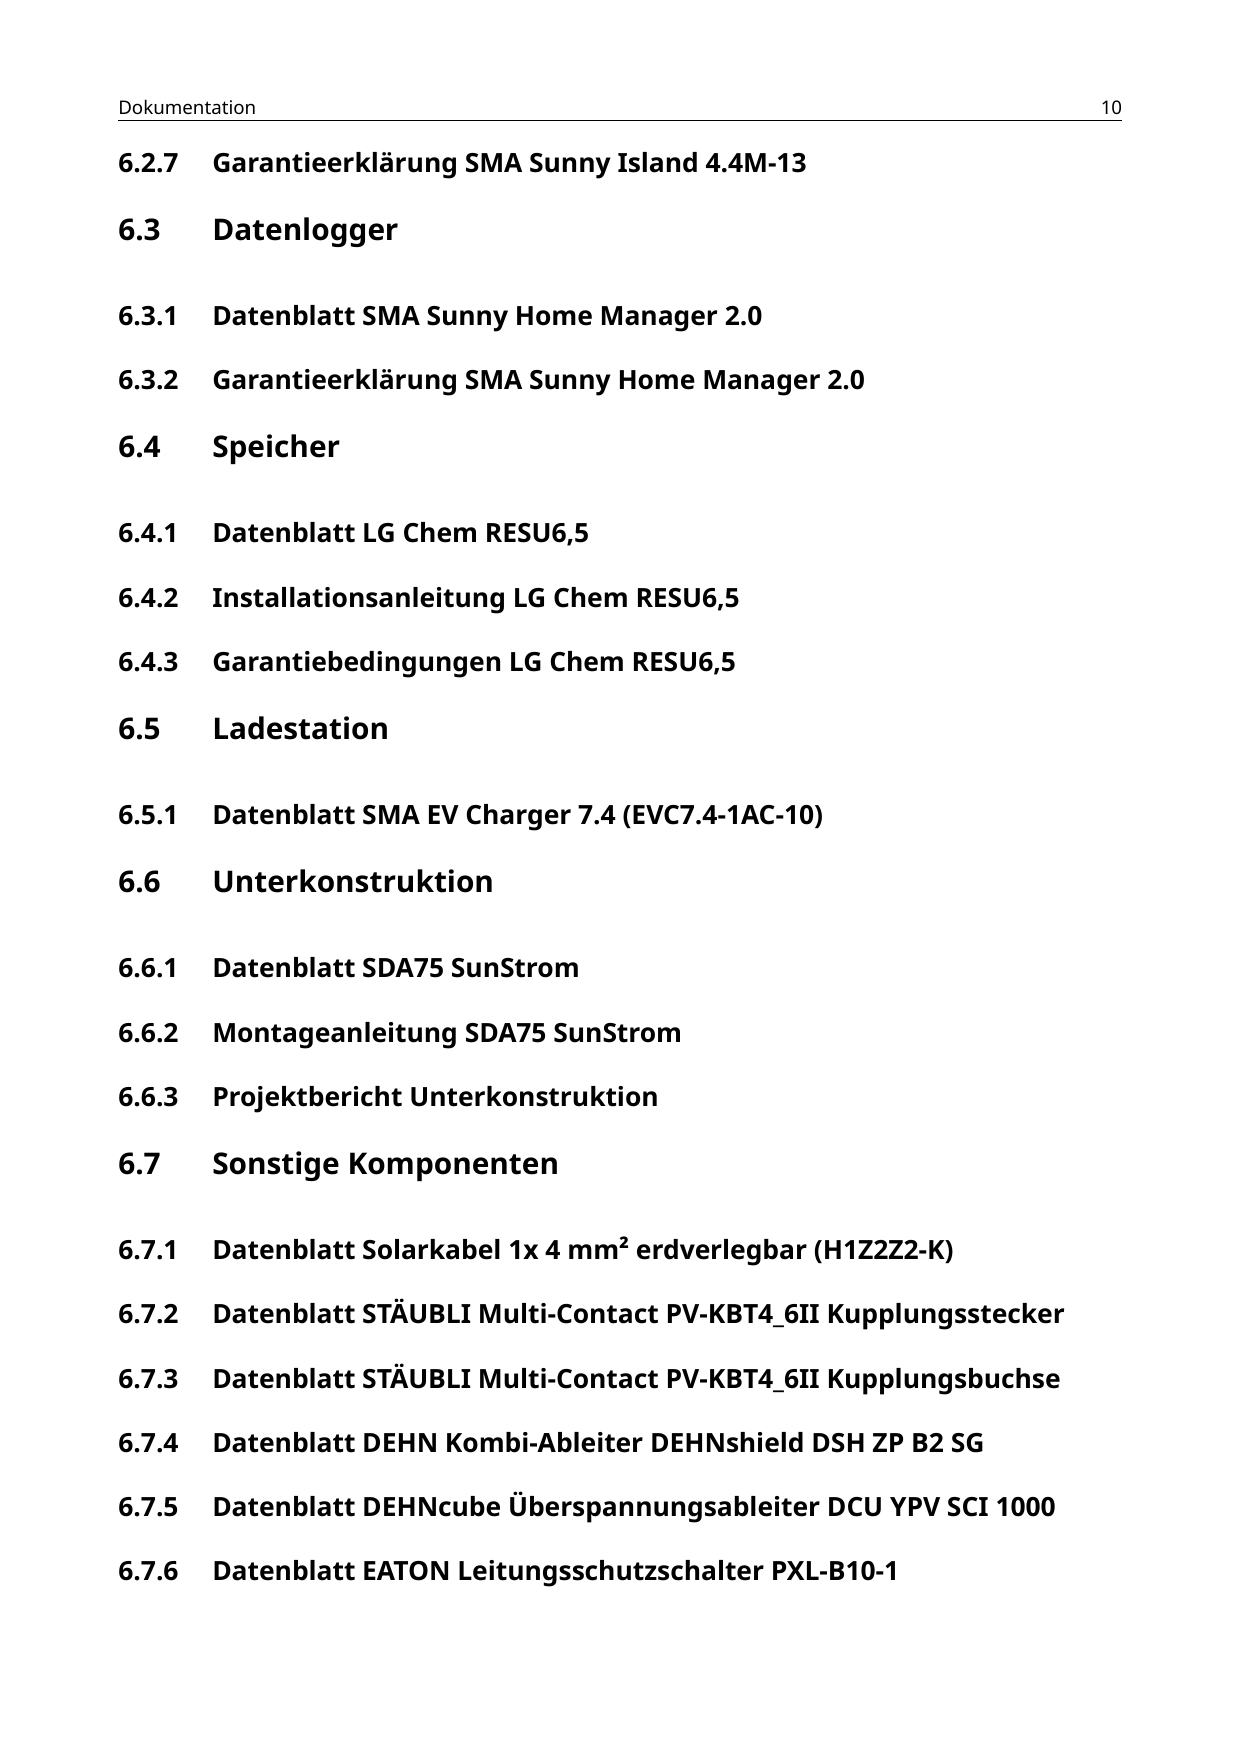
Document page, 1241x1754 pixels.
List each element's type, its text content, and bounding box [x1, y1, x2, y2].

subtitle Datenblatt STÄUBLI Multi-Contact PV-KBT4_6II Kupplungsbuchse [118, 1360, 1122, 1396]
subtitle Speicher [118, 426, 1122, 466]
subtitle Datenblatt EATON Leitungsschutzschalter PXL-B10-1 [118, 1553, 1122, 1588]
subtitle Datenblatt SMA EV Charger 7.4 (EVC7.4-1AC-10) [118, 796, 1122, 832]
subtitle Unterkonstruktion [118, 861, 1122, 901]
subtitle Garantiebedingungen LG Chem RESU6,5 [118, 643, 1122, 679]
subtitle Projektbericht Unterkonstruktion [118, 1078, 1122, 1114]
subtitle Datenlogger [118, 208, 1122, 249]
subtitle Datenblatt SMA Sunny Home Manager 2.0 [118, 297, 1122, 333]
subtitle Datenblatt STÄUBLI Multi-Contact PV-KBT4_6II Kupplungsstecker [118, 1296, 1122, 1331]
subtitle Sonstige Komponenten [118, 1142, 1122, 1183]
subtitle Garantieerklärung SMA Sunny Home Manager 2.0 [118, 361, 1122, 397]
subtitle Datenblatt Solarkabel 1x 4 mm² erdverlegbar (H1Z2Z2-K) [118, 1231, 1122, 1267]
subtitle Montageanleitung SDA75 SunStrom [118, 1014, 1122, 1050]
subtitle Installationsanleitung LG Chem RESU6,5 [118, 579, 1122, 615]
subtitle Datenblatt DEHN Kombi-Ableiter DEHNshield DSH ZP B2 SG [118, 1424, 1122, 1460]
subtitle Ladestation [118, 707, 1122, 748]
subtitle Datenblatt DEHNcube Überspannungsableiter DCU YPV SCI 1000 [118, 1488, 1122, 1524]
subtitle Garantieerklärung SMA Sunny Island 4.4M-13 [118, 144, 1122, 180]
subtitle Datenblatt SDA75 SunStrom [118, 949, 1122, 985]
subtitle Datenblatt LG Chem RESU6,5 [118, 514, 1122, 550]
